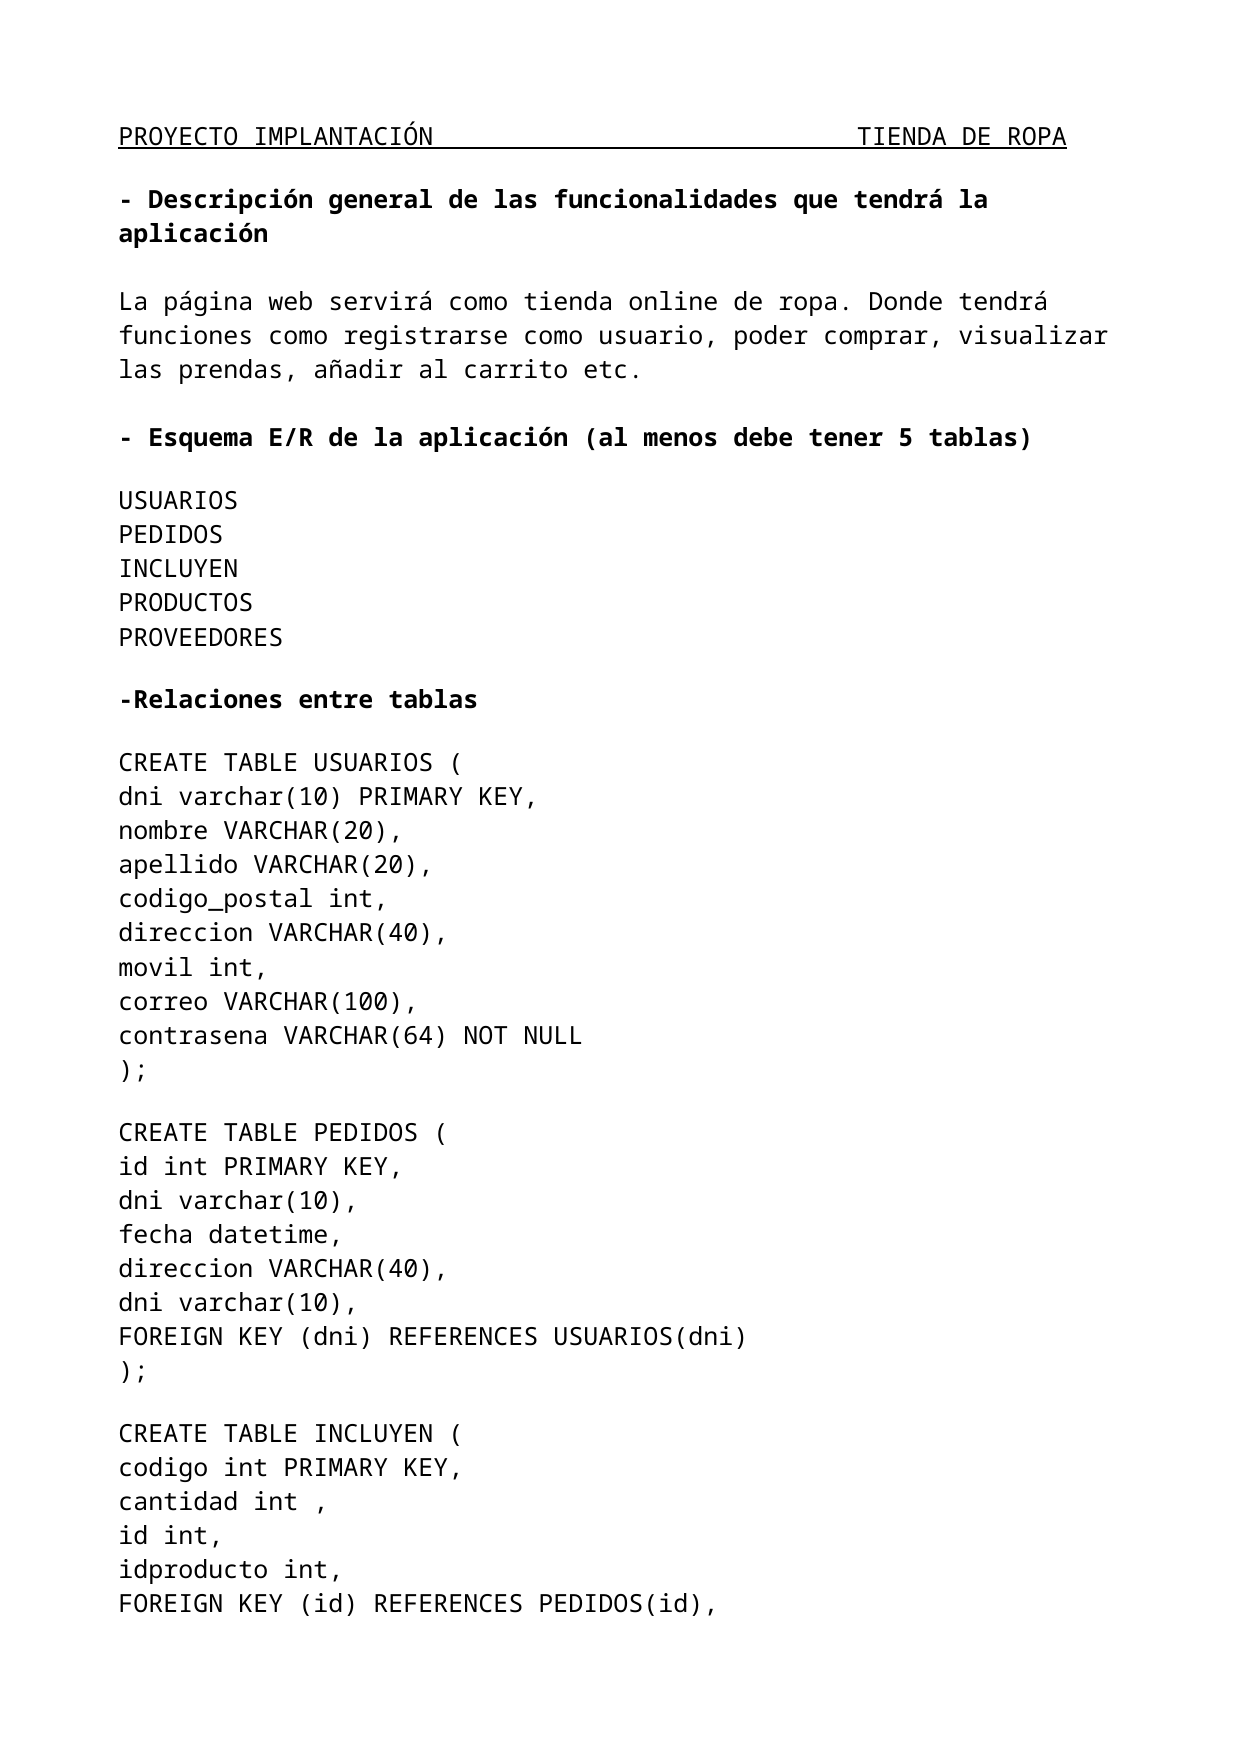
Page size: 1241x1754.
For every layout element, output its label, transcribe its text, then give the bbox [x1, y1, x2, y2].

text cantidad int , [118, 1483, 1122, 1518]
text ); [118, 1051, 1122, 1085]
text dni varchar(10) PRIMARY KEY, [118, 779, 1122, 813]
text movil int, [118, 949, 1122, 983]
text dni varchar(10), [118, 1182, 1122, 1216]
text nombre VARCHAR(20), [118, 813, 1122, 847]
text - Esquema E/R de la aplicación (al menos debe tener 5 tablas) [118, 420, 1122, 454]
text direccion VARCHAR(40), [118, 1250, 1122, 1284]
text id int, [118, 1518, 1122, 1552]
text codigo_postal int, [118, 881, 1122, 915]
text - Descripción general de las funcionalidades que tendrá la aplicación [118, 182, 1122, 250]
text FOREIGN KEY (id) REFERENCES PEDIDOS(id), [118, 1586, 1122, 1620]
text USUARIOS PEDIDOS [118, 483, 1122, 551]
text INCLUYEN PRODUCTOS PROVEEDORES -Relaciones entre tablas CREATE TABLE USUARIOS ( [118, 551, 1122, 779]
text CREATE TABLE INCLUYEN ( [118, 1415, 1122, 1449]
text idproducto int, [118, 1552, 1122, 1586]
text id int PRIMARY KEY, [118, 1148, 1122, 1182]
text codigo int PRIMARY KEY, [118, 1449, 1122, 1483]
text CREATE TABLE PEDIDOS ( [118, 1114, 1122, 1148]
text La página web servirá como tienda online de ropa. Donde tendrá funciones como registrarse como usuario, poder comprar, visualizar las prendas, añadir al carrito etc. [118, 284, 1122, 386]
text ); [118, 1353, 1122, 1387]
text apellido VARCHAR(20), [118, 847, 1122, 881]
text contrasena VARCHAR(64) NOT NULL [118, 1017, 1122, 1051]
text correo VARCHAR(100), [118, 983, 1122, 1017]
text FOREIGN KEY (dni) REFERENCES USUARIOS(dni) [118, 1318, 1122, 1353]
text dni varchar(10), [118, 1284, 1122, 1318]
text direccion VARCHAR(40), [118, 915, 1122, 949]
text fecha datetime, [118, 1216, 1122, 1250]
